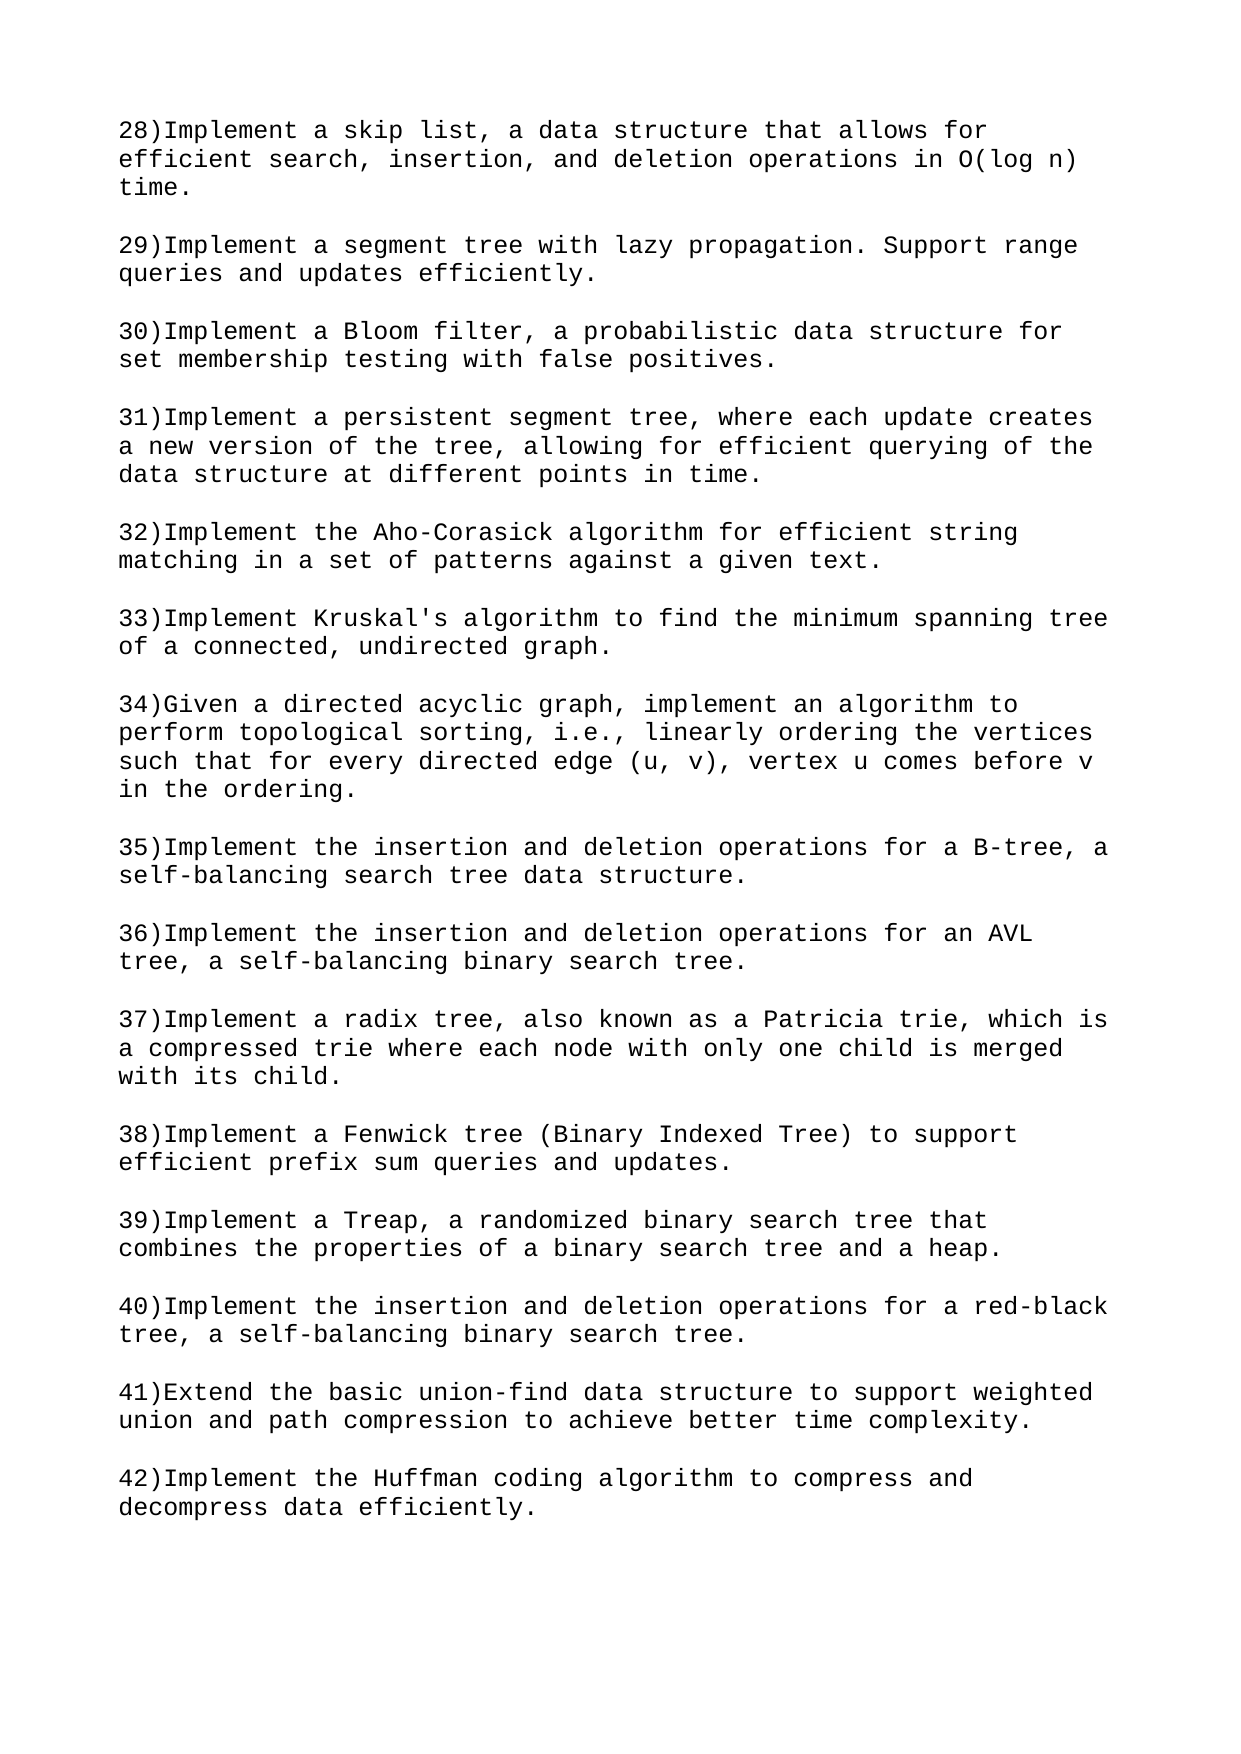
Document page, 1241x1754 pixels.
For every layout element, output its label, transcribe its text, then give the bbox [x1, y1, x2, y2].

text 39)Implement a Treap, a randomized binary search tree that combines the properties of a binary search tree and a heap. [118, 1207, 1122, 1264]
text 32)Implement the Aho-Corasick algorithm for efficient string matching in a set of patterns against a given text. [118, 519, 1122, 576]
text 38)Implement a Fenwick tree (Binary Indexed Tree) to support efficient prefix sum queries and updates. [118, 1121, 1122, 1178]
text 35)Implement the insertion and deletion operations for a B-tree, a self-balancing search tree data structure. [118, 834, 1122, 891]
text 37)Implement a radix tree, also known as a Patricia trie, which is a compressed trie where each node with only one child is merged with its child. [118, 1007, 1122, 1092]
text 33)Implement Kruskal's algorithm to find the minimum spanning tree of a connected, undirected graph. [118, 606, 1122, 662]
text 28)Implement a skip list, a data structure that allows for efficient search, insertion, and deletion operations in O(log n) time. [118, 118, 1122, 203]
text 31)Implement a persistent segment tree, where each update creates a new version of the tree, allowing for efficient querying of the data structure at different points in time. [118, 405, 1122, 490]
text 36)Implement the insertion and deletion operations for an AVL tree, a self-balancing binary search tree. [118, 921, 1122, 977]
text 30)Implement a Bloom filter, a probabilistic data structure for set membership testing with false positives. [118, 319, 1122, 375]
text 40)Implement the insertion and deletion operations for a red-black tree, a self-balancing binary search tree. [118, 1293, 1122, 1350]
text 42)Implement the Huffman coding algorithm to compress and decompress data efficiently. [118, 1466, 1122, 1522]
text 29)Implement a segment tree with lazy propagation. Support range queries and updates efficiently. [118, 233, 1122, 289]
text 41)Extend the basic union-find data structure to support weighted union and path compression to achieve better time complexity. [118, 1380, 1122, 1436]
text 34)Given a directed acyclic graph, implement an algorithm to perform topological sorting, i.e., linearly ordering the vertices such that for every directed edge (u, v), vertex u comes before v in the ordering. [118, 692, 1122, 805]
